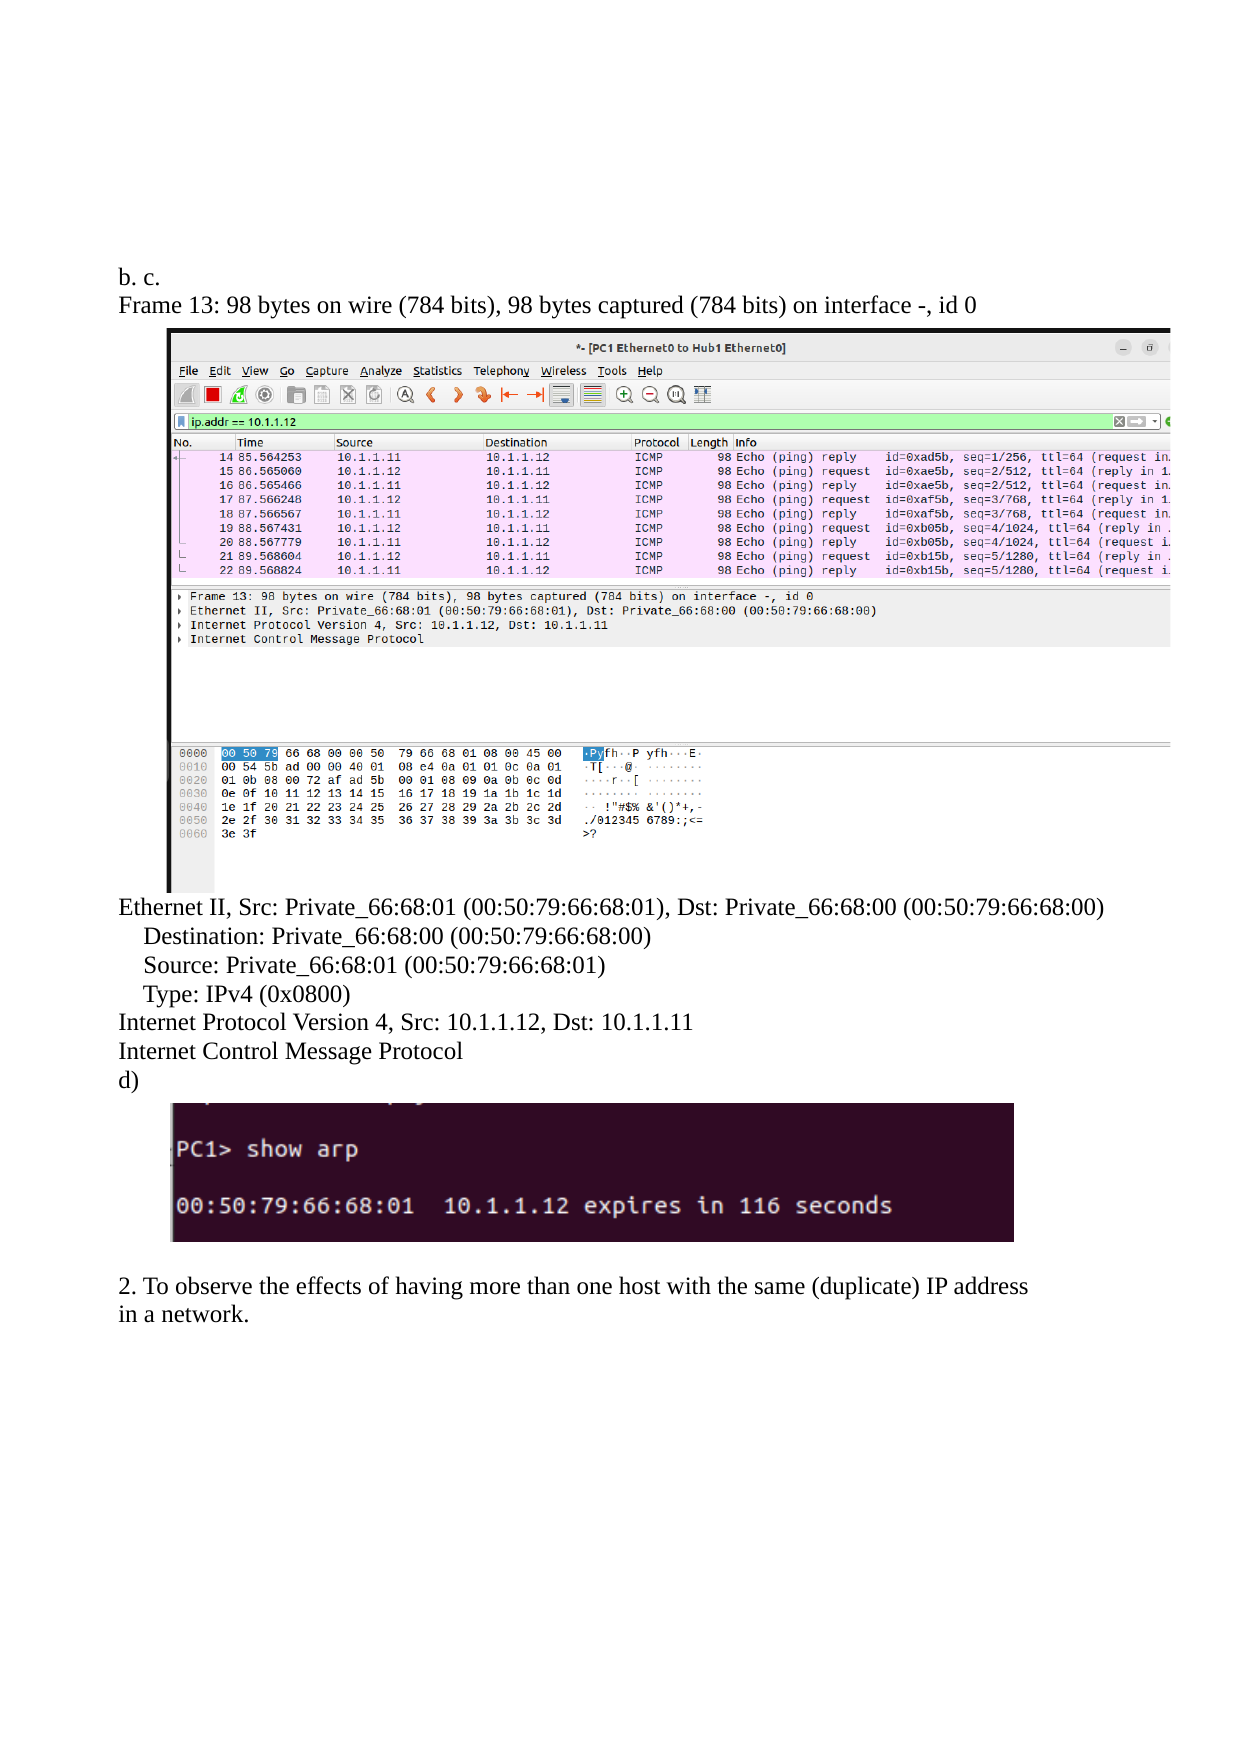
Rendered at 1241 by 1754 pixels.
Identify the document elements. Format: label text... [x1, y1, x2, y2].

text 2. To observe the effects of having more than one host with the same (duplicate) IP address [118, 1271, 1122, 1299]
picture [170, 1103, 1014, 1242]
text Internet Protocol Version 4, Src: 10.1.1.12, Dst: 10.1.1.11 [118, 1007, 1122, 1036]
text d) [118, 1065, 1122, 1094]
picture [166, 328, 1171, 893]
text Ethernet II, Src: Private_66:68:01 (00:50:79:66:68:01), Dst: Private_66:68:00 (00:50:79:66:68:00) [118, 319, 1122, 921]
text Destination: Private_66:68:00 (00:50:79:66:68:00) [118, 921, 1122, 950]
text b. c. [118, 262, 1122, 291]
text in a network. [118, 1299, 1122, 1328]
text Frame 13: 98 bytes on wire (784 bits), 98 bytes captured (784 bits) on interface -, id 0 [118, 291, 1122, 319]
text Type: IPv4 (0x0800) [118, 979, 1122, 1007]
text Internet Control Message Protocol [118, 1036, 1122, 1065]
text Source: Private_66:68:01 (00:50:79:66:68:01) [118, 950, 1122, 979]
